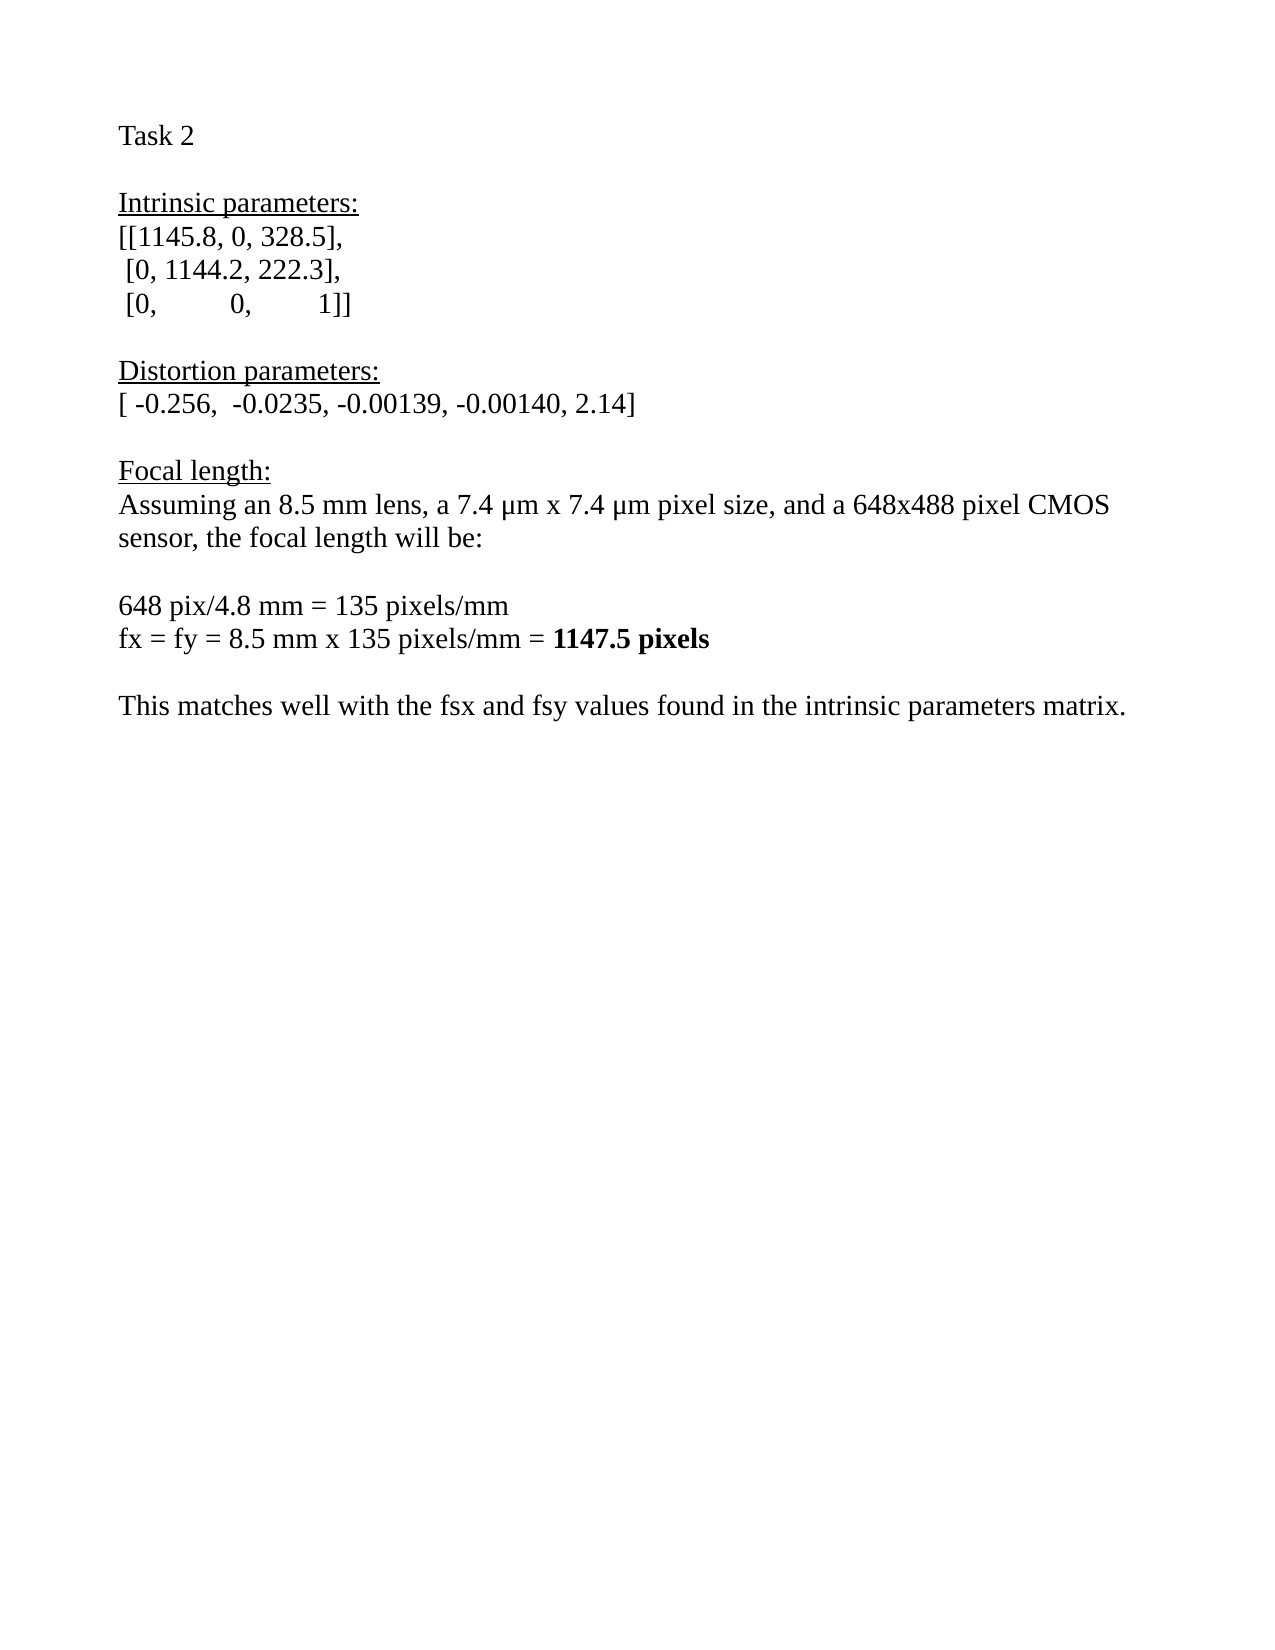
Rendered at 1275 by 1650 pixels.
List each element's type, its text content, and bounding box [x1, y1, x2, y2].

text Intrinsic parameters: [118, 185, 1157, 219]
text 648 pix/4.8 mm = 135 pixels/mm [118, 588, 1157, 621]
text This matches well with the fsx and fsy values found in the intrinsic parameters matrix. [118, 688, 1157, 722]
text [[1145.8, 0, 328.5], [118, 219, 1157, 252]
text Distortion parameters: [118, 353, 1157, 386]
text Focal length: [118, 453, 1157, 487]
text [0, 0, 1]] [118, 286, 1157, 319]
text Assuming an 8.5 mm lens, a 7.4 μm x 7.4 μm pixel size, and a 648x488 pixel CMOS sensor, the focal length will be: [118, 487, 1157, 554]
text [ -0.256, -0.0235, -0.00139, -0.00140, 2.14] [118, 386, 1157, 420]
text fx = fy = 8.5 mm x 135 pixels/mm = 1147.5 pixels [118, 621, 1157, 655]
text Task 2 [118, 118, 1157, 152]
text [0, 1144.2, 222.3], [118, 252, 1157, 286]
